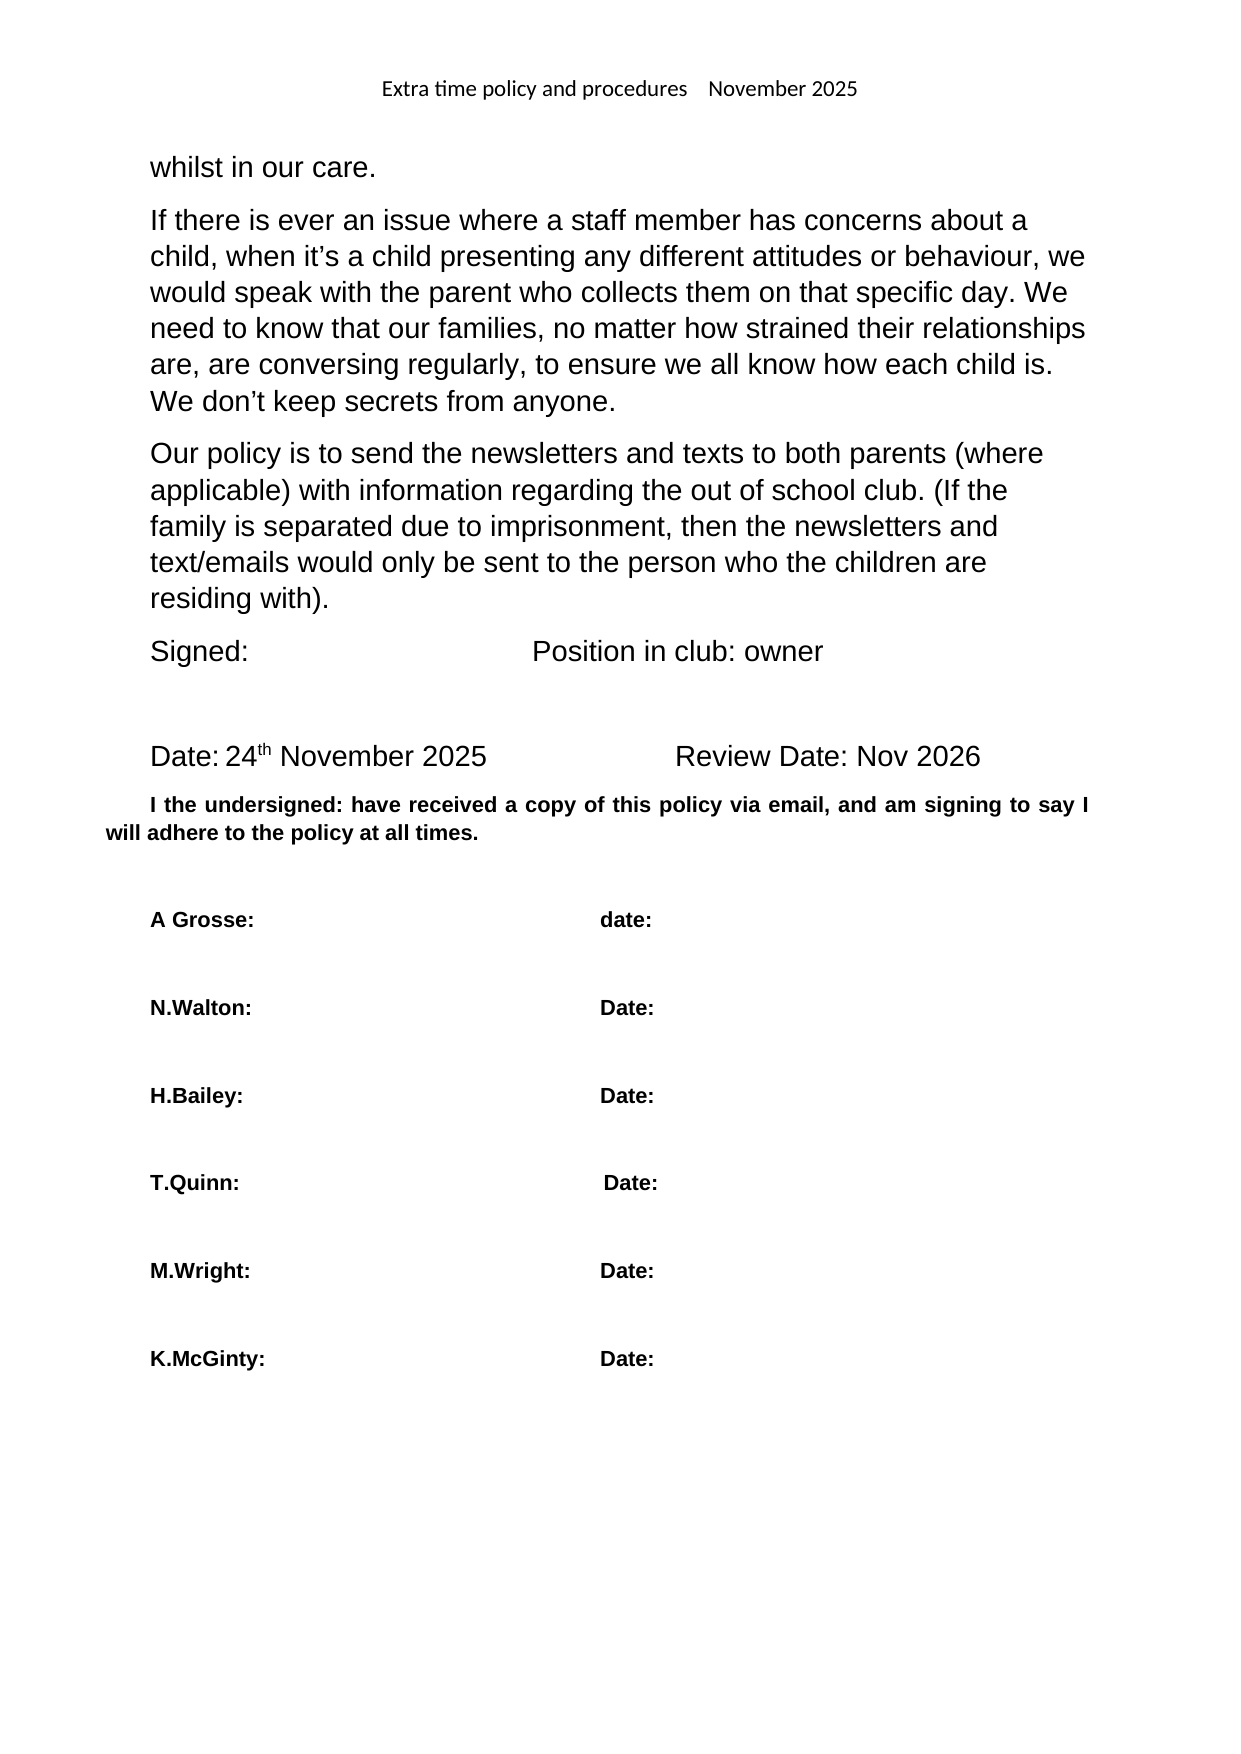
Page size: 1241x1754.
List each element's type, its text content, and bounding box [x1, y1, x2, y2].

text M.Wright: Date: [106, 1258, 1090, 1283]
text whilst in our care. [150, 150, 1090, 183]
text Date: 24th November 2025 Review Date: Nov 2026 [150, 739, 1090, 773]
text If there is ever an issue where a staff member has concerns about a child, when it’s a child presenting any different attitudes or behaviour, we would speak with the parent who collects them on that specific day. We need to know that our families, no matter how strained their relationships are, are conversing regularly, to ensure we all know how each child is. We don’t keep secrets from anyone. [150, 203, 1090, 417]
text I the undersigned: have received a copy of this policy via email, and am signing to say I will adhere to the policy at all times. [106, 792, 1090, 844]
text T.Quinn: Date: [106, 1170, 1090, 1195]
text H.Bailey: Date: [106, 1082, 1090, 1108]
text K.McGinty: Date: [106, 1346, 1090, 1371]
text A Grosse: date: [106, 907, 1090, 932]
text Our policy is to send the newsletters and texts to both parents (where applicable) with information regarding the out of school club. (If the family is separated due to imprisonment, then the newsletters and text/emails would only be sent to the person who the children are residing with). [150, 436, 1090, 614]
text Signed: Position in club: owner [150, 634, 1090, 667]
text N.Walton: Date: [106, 995, 1090, 1020]
